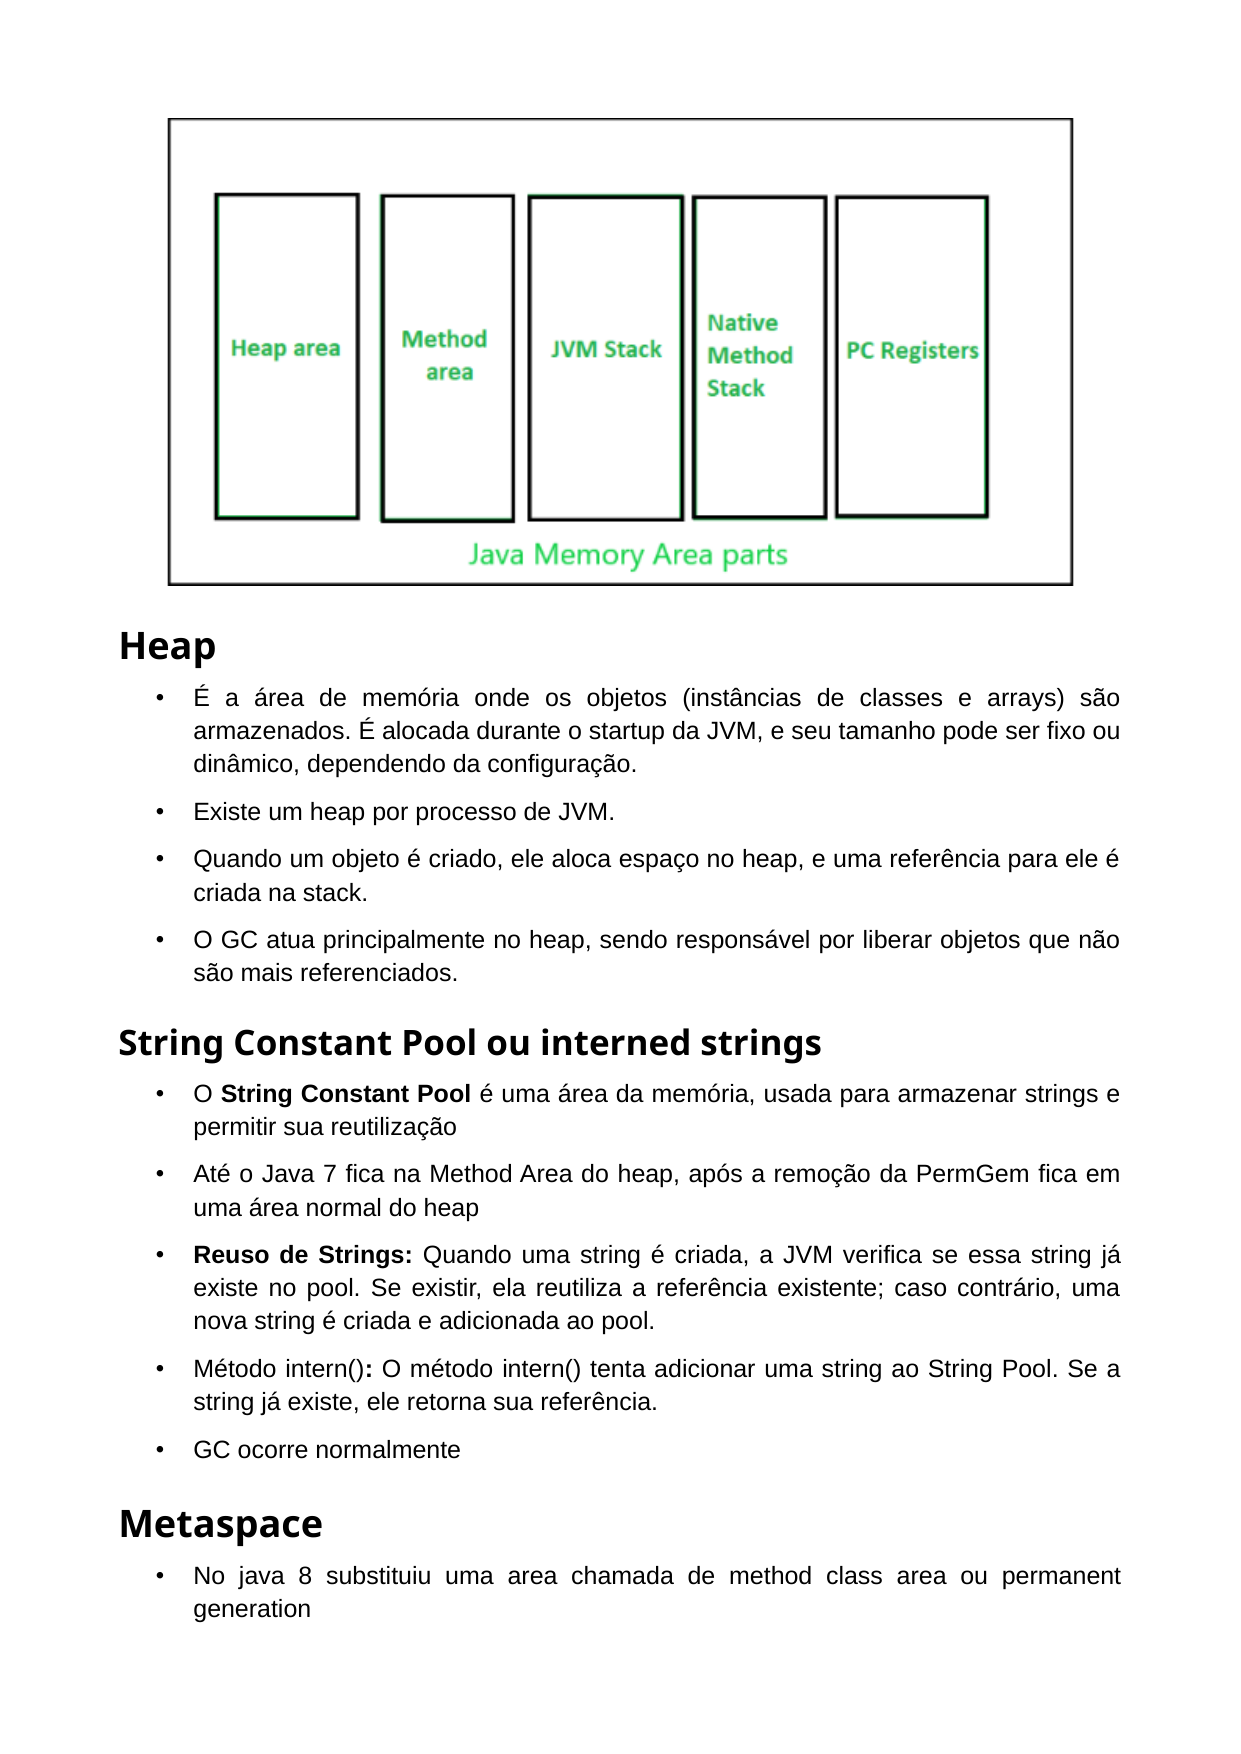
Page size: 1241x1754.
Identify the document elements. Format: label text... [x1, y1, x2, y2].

subtitle String Constant Pool ou interned strings [118, 1018, 1122, 1066]
list Existe um heap por processo de JVM. [156, 797, 1122, 826]
list Até o Java 7 fica na Method Area do heap, após a remoção da PermGem fica em uma área normal do heap [156, 1159, 1122, 1221]
picture [165, 118, 1075, 586]
list O GC atua principalmente no heap, sendo responsável por liberar objetos que não são mais referenciados. [156, 925, 1122, 987]
subtitle Heap [118, 619, 1122, 671]
subtitle Metaspace [118, 1497, 1122, 1548]
list Quando um objeto é criado, ele aloca espaço no heap, e uma referência para ele é criada na stack. [156, 844, 1122, 906]
list GC ocorre normalmente [156, 1434, 1122, 1463]
list Reuso de Strings: Quando uma string é criada, a JVM verifica se essa string já existe no pool. Se existir, ela reutiliza a referência existente; caso contrário, uma nova string é criada e adicionada ao pool. [156, 1240, 1122, 1335]
list O String Constant Pool é uma área da memória, usada para armazenar strings e permitir sua reutilização [156, 1079, 1122, 1141]
list Método intern(): O método intern() tenta adicionar uma string ao String Pool. Se a string já existe, ele retorna sua referência. [156, 1354, 1122, 1416]
list É a área de memória onde os objetos (instâncias de classes e arrays) são armazenados. É alocada durante o startup da JVM, e seu tamanho pode ser fixo ou dinâmico, dependendo da configuração. [156, 683, 1122, 778]
list No java 8 substituiu uma area chamada de method class area ou permanent generation [156, 1561, 1122, 1623]
